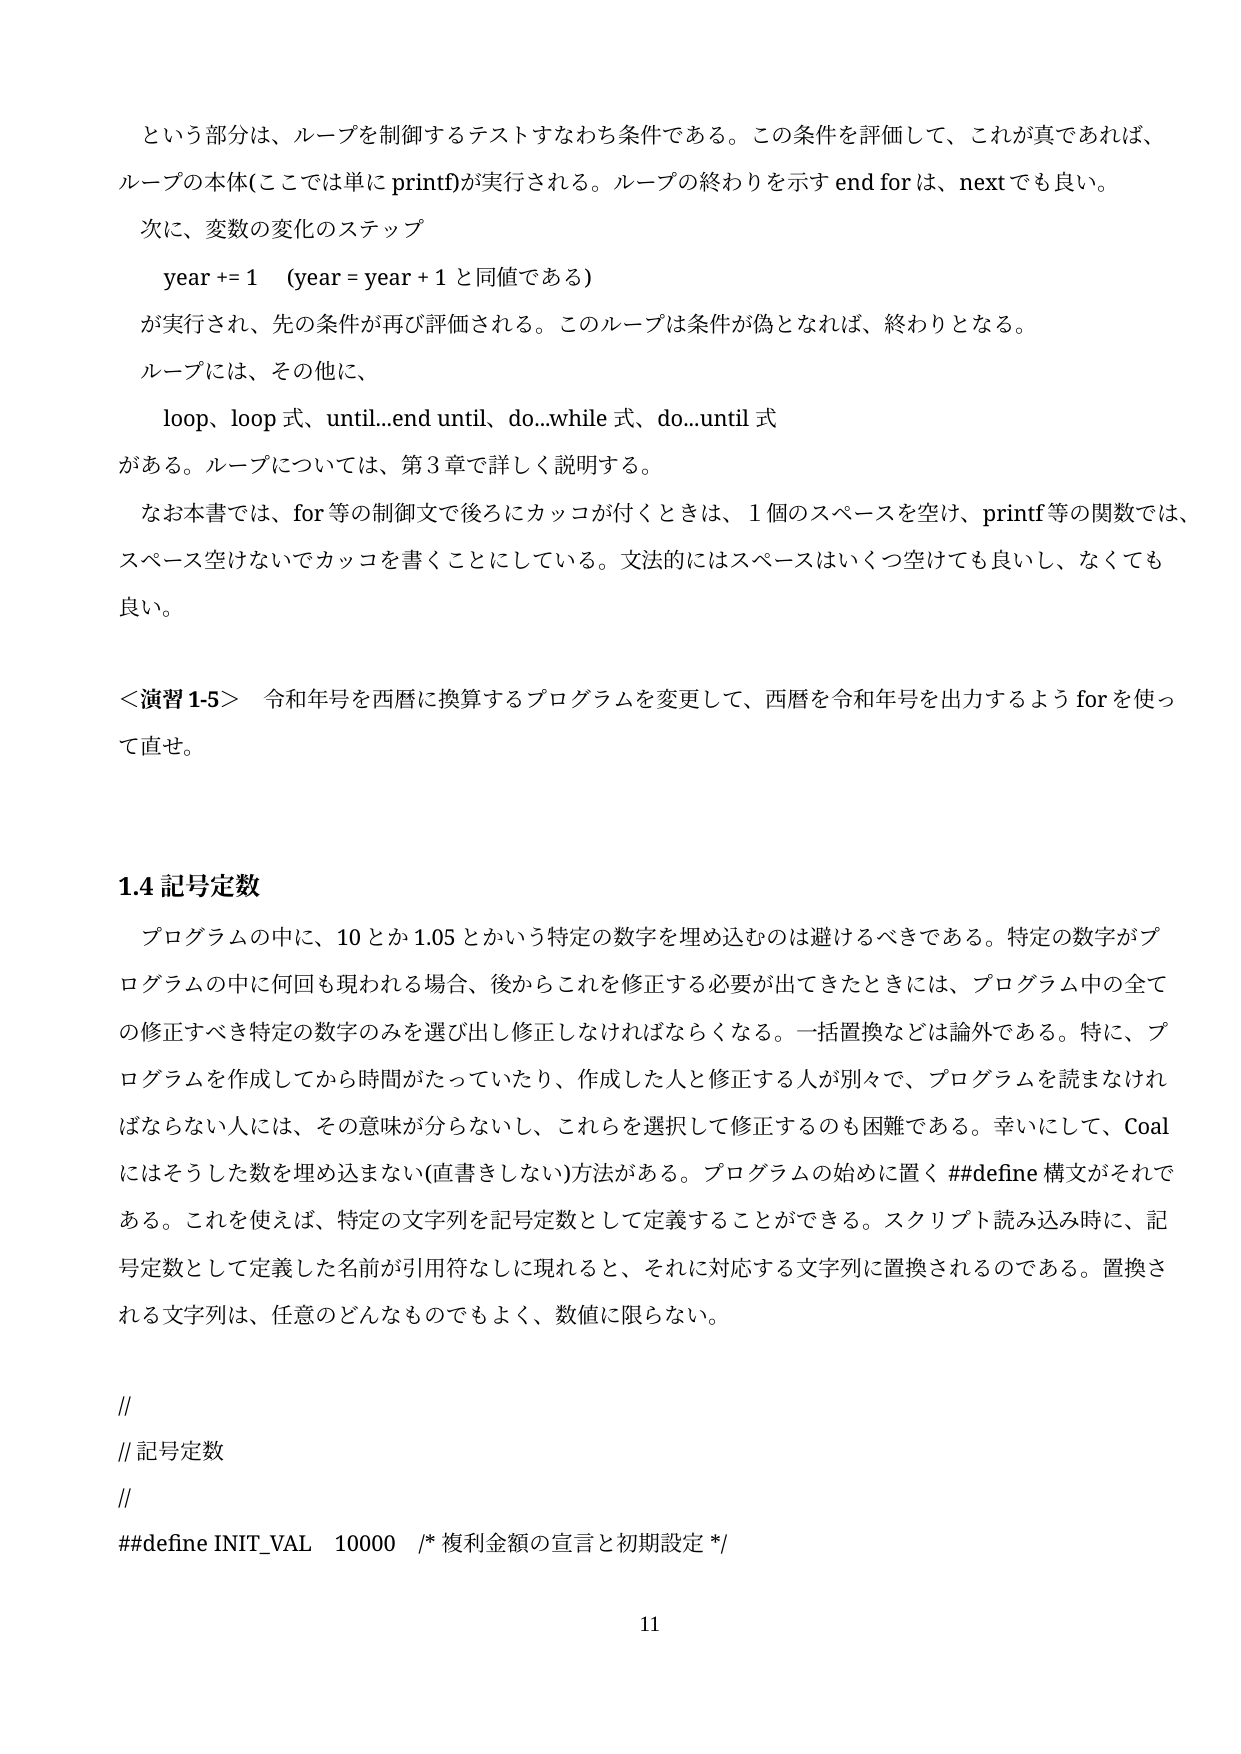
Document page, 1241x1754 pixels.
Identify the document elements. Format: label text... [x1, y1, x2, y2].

text がある。ループについては、第３章で詳しく説明する。 [118, 449, 1181, 480]
text プログラムの中に、10とか1.05とかいう特定の数字を埋め込むのは避けるべきである。特定の数字がプログラムの中に何回も現われる場合、後からこれを修正する必要が出てきたときには、プログラム中の全ての修正すべき特定の数字のみを選び出し修正しなければならくなる。一括置換などは論外である。特に、プログラムを作成してから時間がたっていたり、作成した人と修正する人が別々で、プログラムを読まなければならない人には、その意味が分らないし、これらを選択して修正するのも困難である。幸いにして、Coalにはそうした数を埋め込まない(直書きしない)方法がある。プログラムの始めに置く ##define 構文がそれである。これを使えば、特定の文字列を記号定数として定義することができる。スクリプト読み込み時に、記号定数として定義した名前が引用符なしに現れると、それに対応する文字列に置換されるのである。置換される文字列は、任意のどんなものでもよく、数値に限らない。 [118, 920, 1181, 1329]
text という部分は、ループを制御するテストすなわち条件である。この条件を評価して、これが真であれば、ループの本体(ここでは単にprintf)が実行される。ループの終わりを示すend forは、nextでも良い。 [118, 118, 1181, 197]
text なお本書では、for等の制御文で後ろにカッコが付くときは、１個のスペースを空け、printf等の関数では、スペース空けないでカッコを書くことにしている。文法的にはスペースはいくつ空けても良いし、なくても良い。 [118, 496, 1181, 622]
text ##define INIT_VAL 10000 /* 複利金額の宣言と初期設定 */ [118, 1527, 1181, 1558]
text // [118, 1482, 1181, 1512]
text が実行され、先の条件が再び評価される。このループは条件が偽となれば、終わりとなる。 [118, 307, 1181, 338]
text year += 1 (year = year + 1 と同値である) [118, 260, 1181, 291]
text // 記号定数 [118, 1434, 1181, 1466]
text loop、loop 式、until...end until、do...while 式、do...until 式 [118, 401, 1181, 433]
text ループには、その他に、 [118, 354, 1181, 386]
text ＜演習1-5＞ 令和年号を西暦に換算するプログラムを変更して、西暦を令和年号を出力するようforを使って直せ。 [118, 682, 1181, 761]
text 次に、変数の変化のステップ [118, 213, 1181, 244]
text 1.4 記号定数 [118, 866, 1181, 902]
text // [118, 1390, 1181, 1420]
